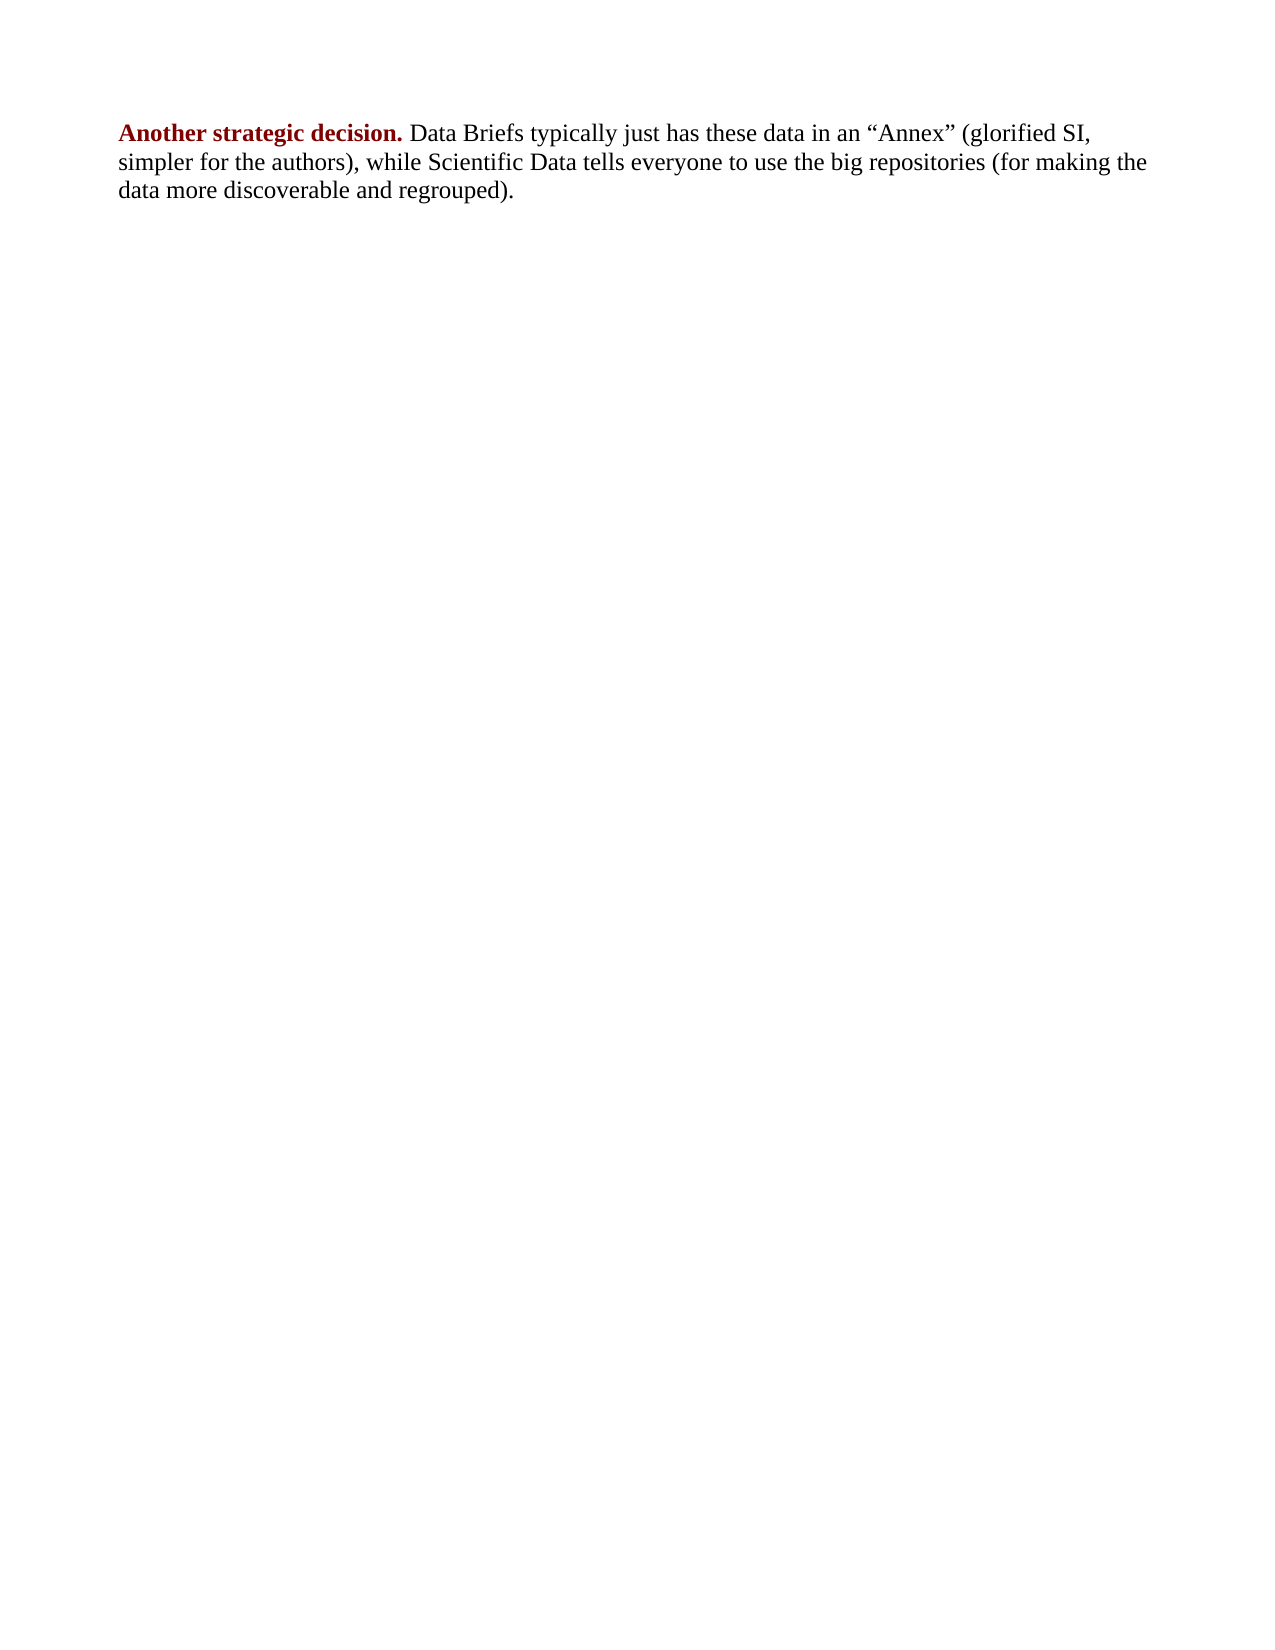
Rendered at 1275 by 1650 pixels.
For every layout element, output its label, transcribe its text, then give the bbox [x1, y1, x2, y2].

text Another strategic decision. Data Briefs typically just has these data in an “Annex” (glorified SI, simpler for the authors), while Scientific Data tells everyone to use the big repositories (for making the data more discoverable and regrouped). [118, 118, 1157, 204]
